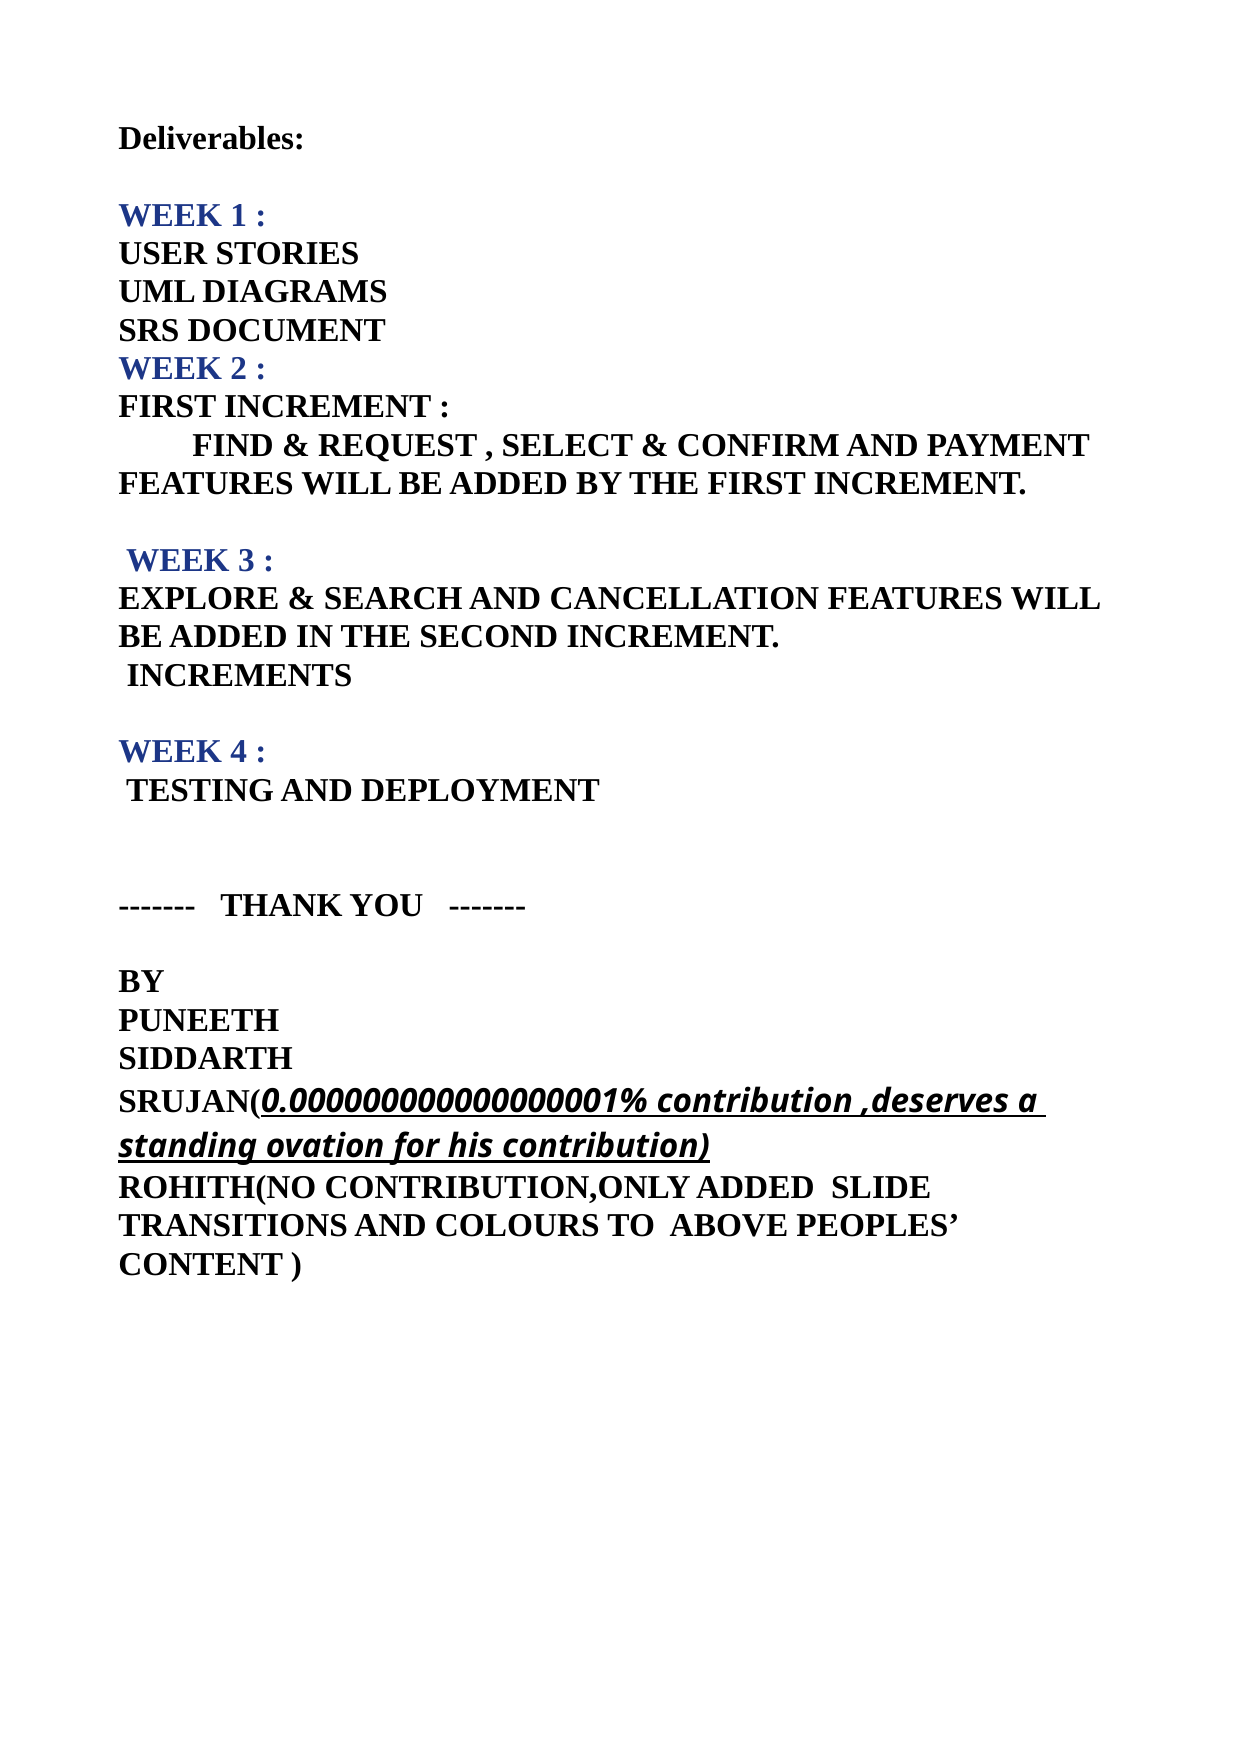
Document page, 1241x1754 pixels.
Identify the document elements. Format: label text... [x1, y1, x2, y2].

text USER STORIES [118, 233, 1122, 271]
text ROHITH(NO CONTRIBUTION,ONLY ADDED SLIDE TRANSITIONS AND COLOURS TO ABOVE PEOPLES’ CONTENT ) [118, 1167, 1122, 1282]
text FEATURES WILL BE ADDED BY THE FIRST INCREMENT. [118, 463, 1122, 501]
text TESTING AND DEPLOYMENT [118, 770, 1122, 808]
text Deliverables: [118, 118, 1122, 156]
text PUNEETH SIDDARTH SRUJAN(0.000000000000000001% contribution ,deserves a standing ovation for his contribution) [118, 1000, 1122, 1167]
text EXPLORE & SEARCH AND CANCELLATION FEATURES WILL BE ADDED IN THE SECOND INCREMENT. [118, 578, 1122, 655]
text ------- THANK YOU ------- [118, 885, 1122, 923]
text SRS DOCUMENT [118, 310, 1122, 348]
text FIRST INCREMENT : [118, 386, 1122, 425]
text WEEK 4 : [118, 731, 1122, 770]
text WEEK 1 : [118, 195, 1122, 233]
text WEEK 2 : [118, 348, 1122, 386]
text WEEK 3 : [118, 540, 1122, 578]
text BY [118, 961, 1122, 1000]
text FIND & REQUEST , SELECT & CONFIRM AND PAYMENT [118, 425, 1122, 463]
text INCREMENTS [118, 655, 1122, 693]
text UML DIAGRAMS [118, 271, 1122, 310]
